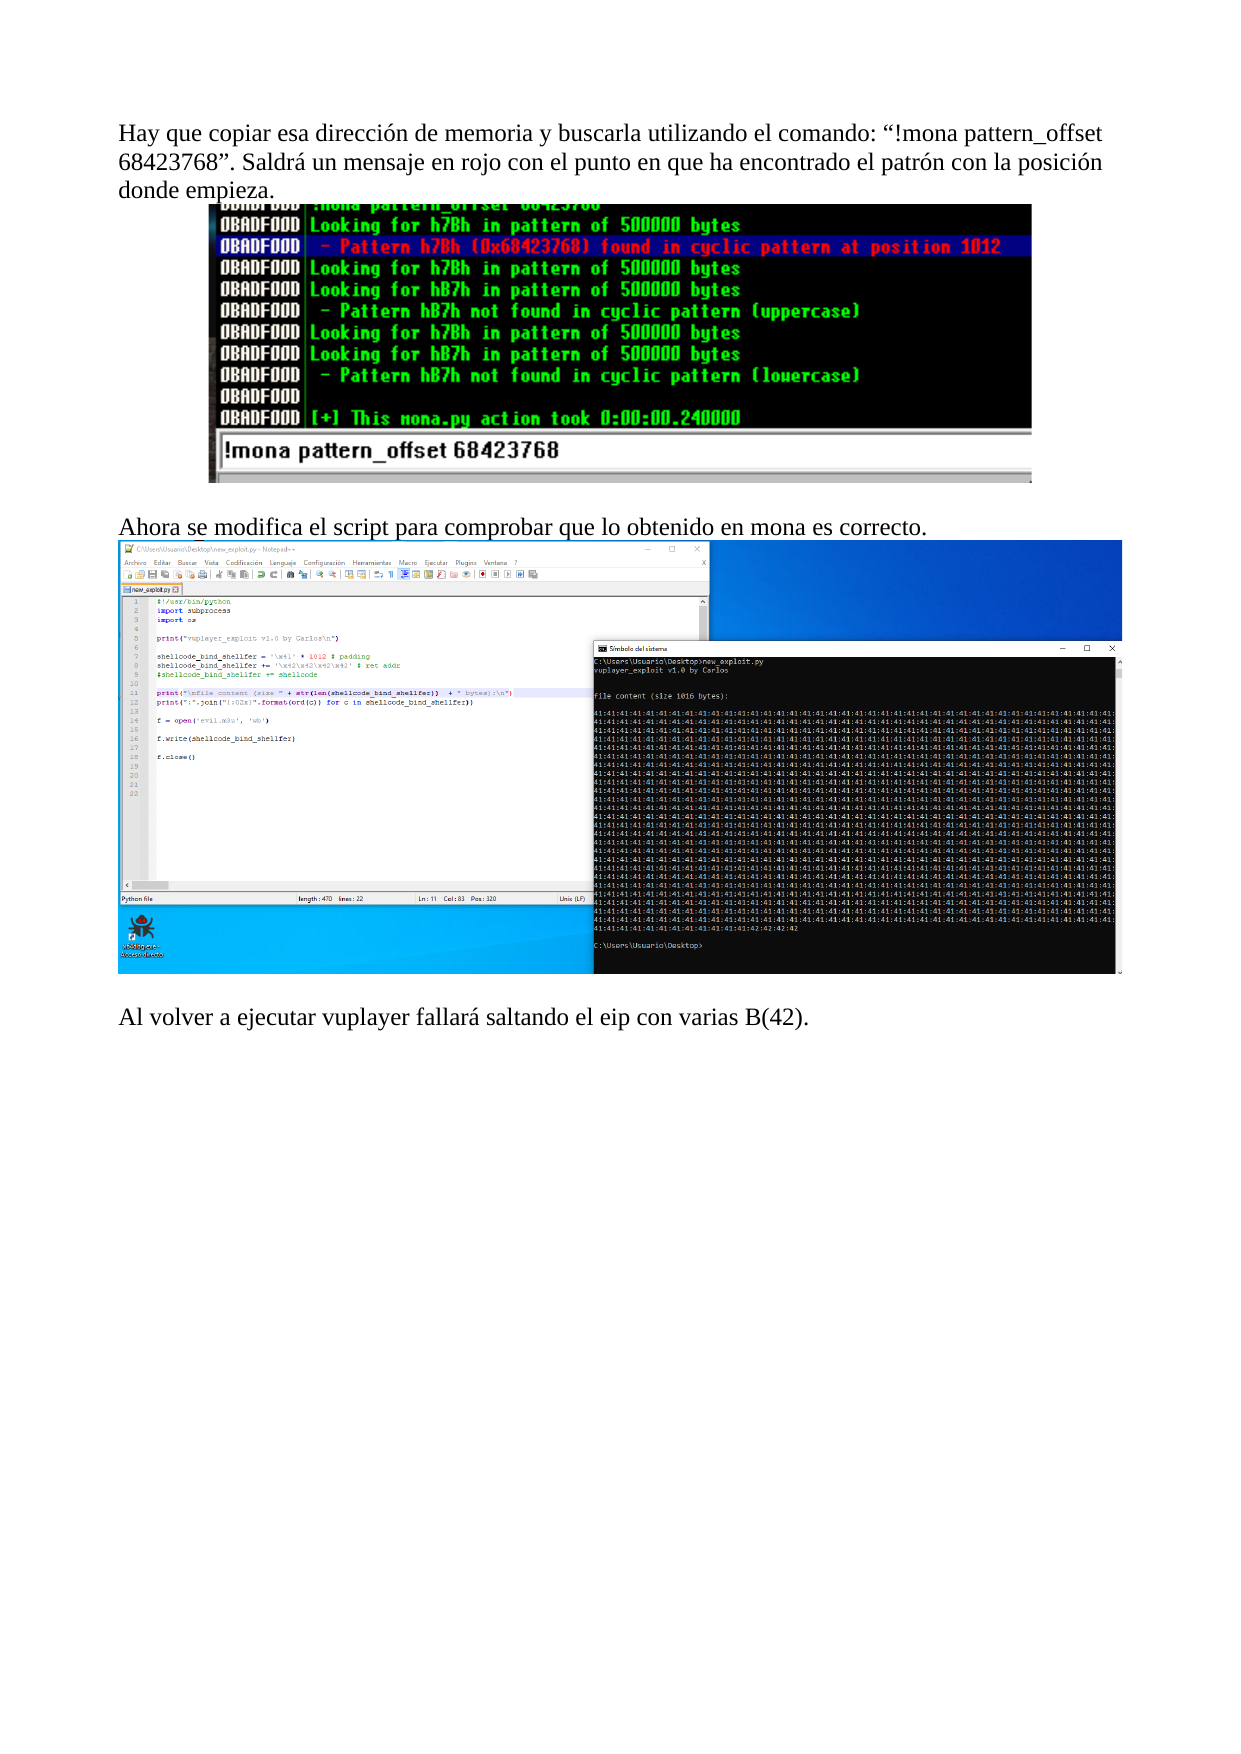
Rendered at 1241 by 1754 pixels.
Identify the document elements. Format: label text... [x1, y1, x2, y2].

picture [208, 204, 1032, 483]
picture [120, 540, 1123, 974]
picture [143, 925, 153, 935]
text Hay que copiar esa dirección de memoria y buscarla utilizando el comando: “!mona pattern_offset 68423768”. Saldrá un mensaje en rojo con el punto en que ha encontrado el patrón con la posición donde empieza. [118, 118, 1122, 204]
text Al volver a ejecutar vuplayer fallará saltando el eip con varias B(42). [118, 1002, 1122, 1031]
picture [126, 944, 139, 948]
picture [129, 926, 140, 940]
picture [137, 916, 146, 923]
text Ahora se modifica el script para comprobar que lo obtenido en mona es correcto. [118, 512, 1122, 540]
